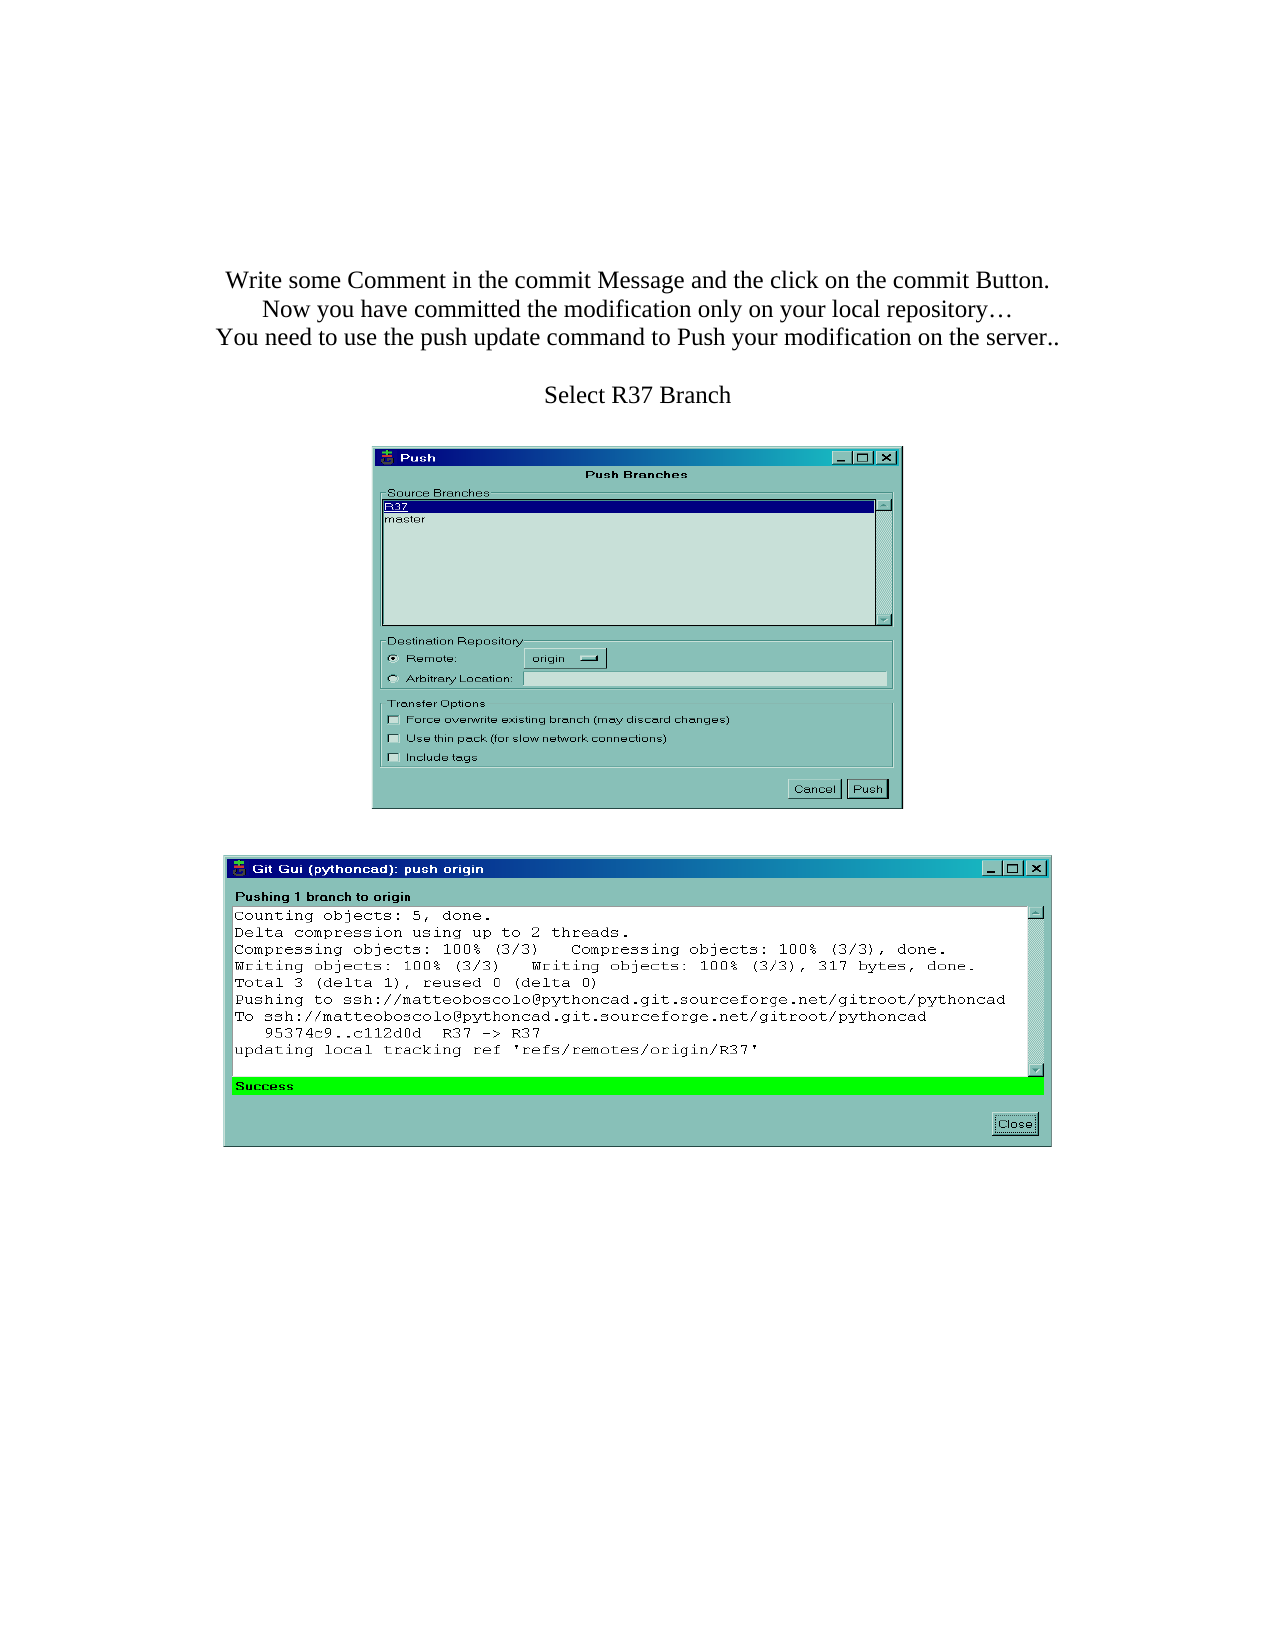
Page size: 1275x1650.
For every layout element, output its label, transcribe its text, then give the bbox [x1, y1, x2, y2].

picture [371, 446, 904, 809]
text Now you have committed the modification only on your local repository… [187, 294, 1087, 322]
picture [223, 855, 1052, 1147]
text You need to use the push update command to Push your modification on the server.. [187, 322, 1087, 351]
text Select R37 Branch [187, 380, 1087, 409]
text Write some Comment in the commit Message and the click on the commit Button. [187, 265, 1087, 294]
